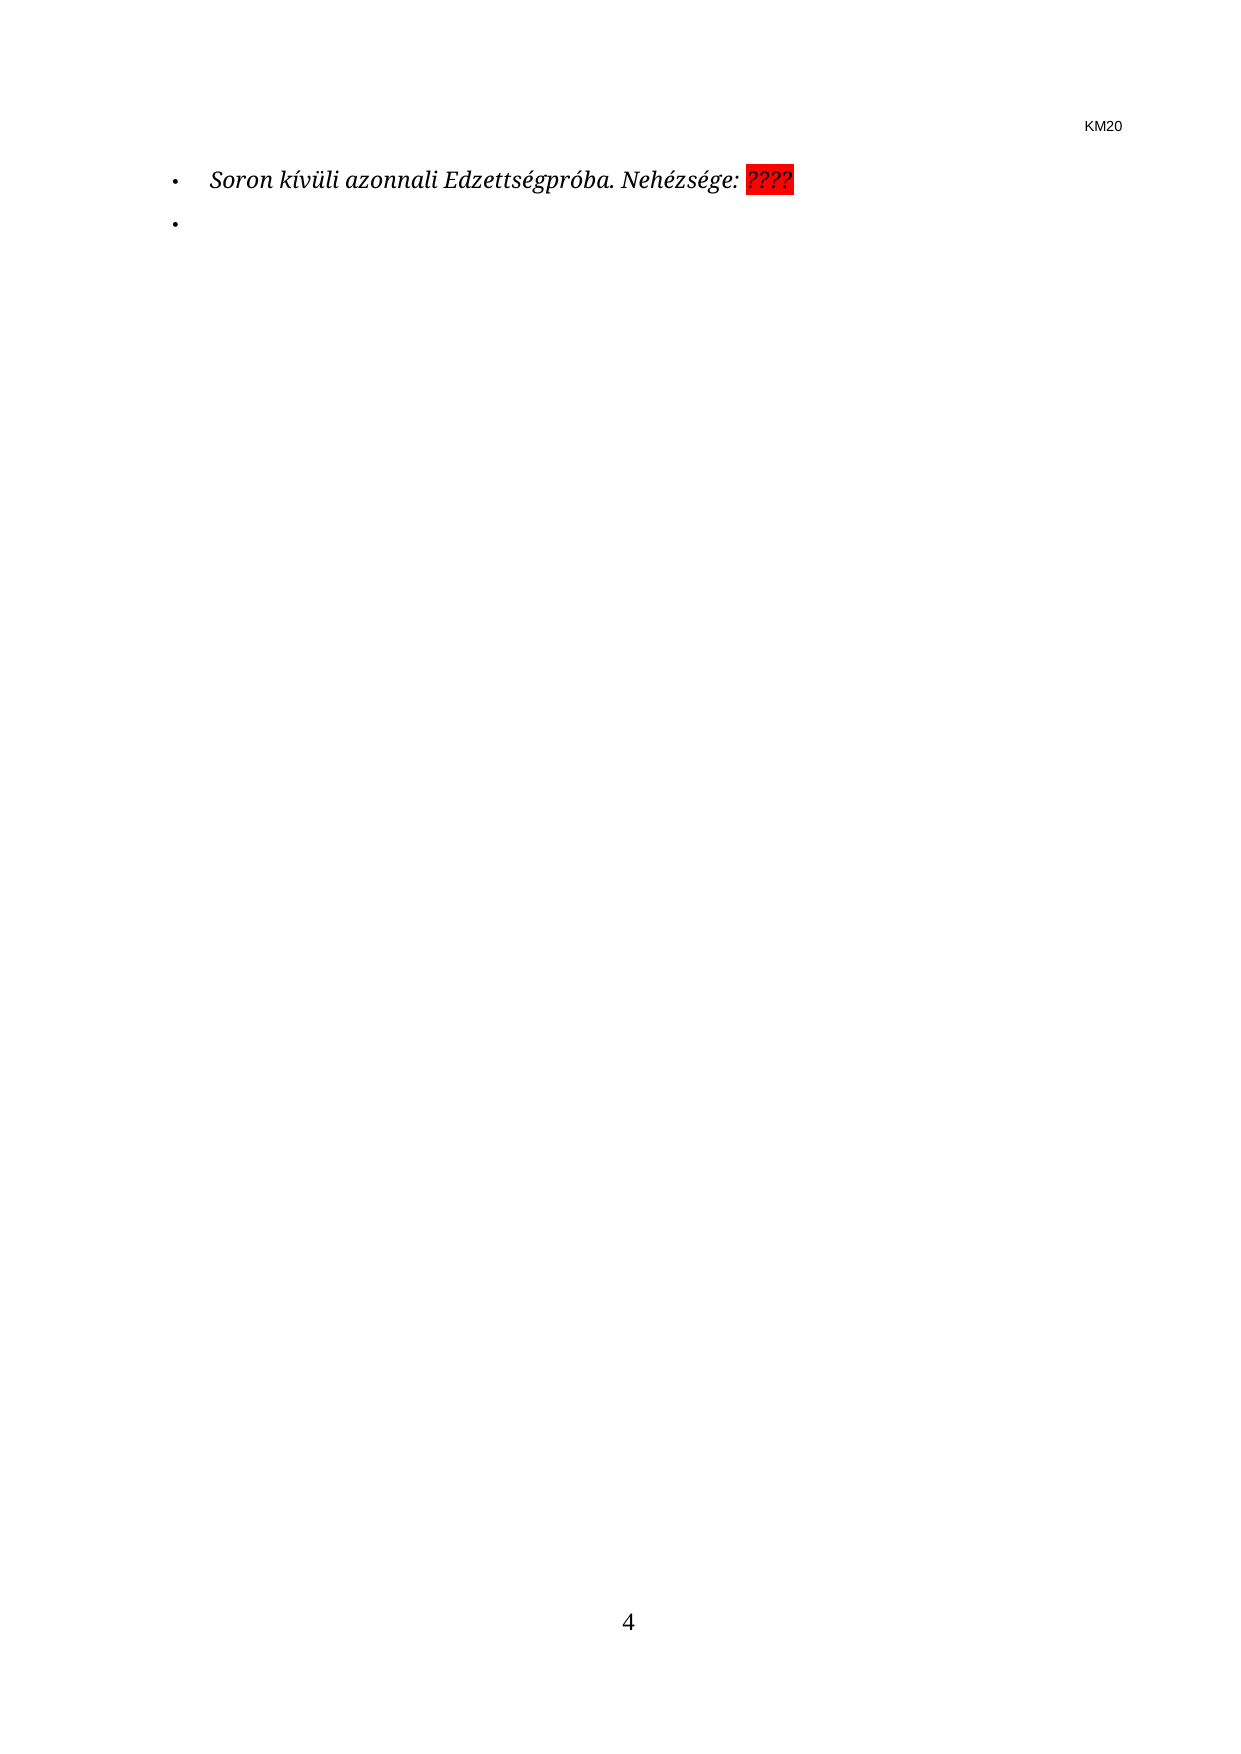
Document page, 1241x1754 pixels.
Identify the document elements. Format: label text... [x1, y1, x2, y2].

list Soron kívüli azonnali Edzettségpróba. Nehézsége: ???? [172, 164, 1122, 195]
